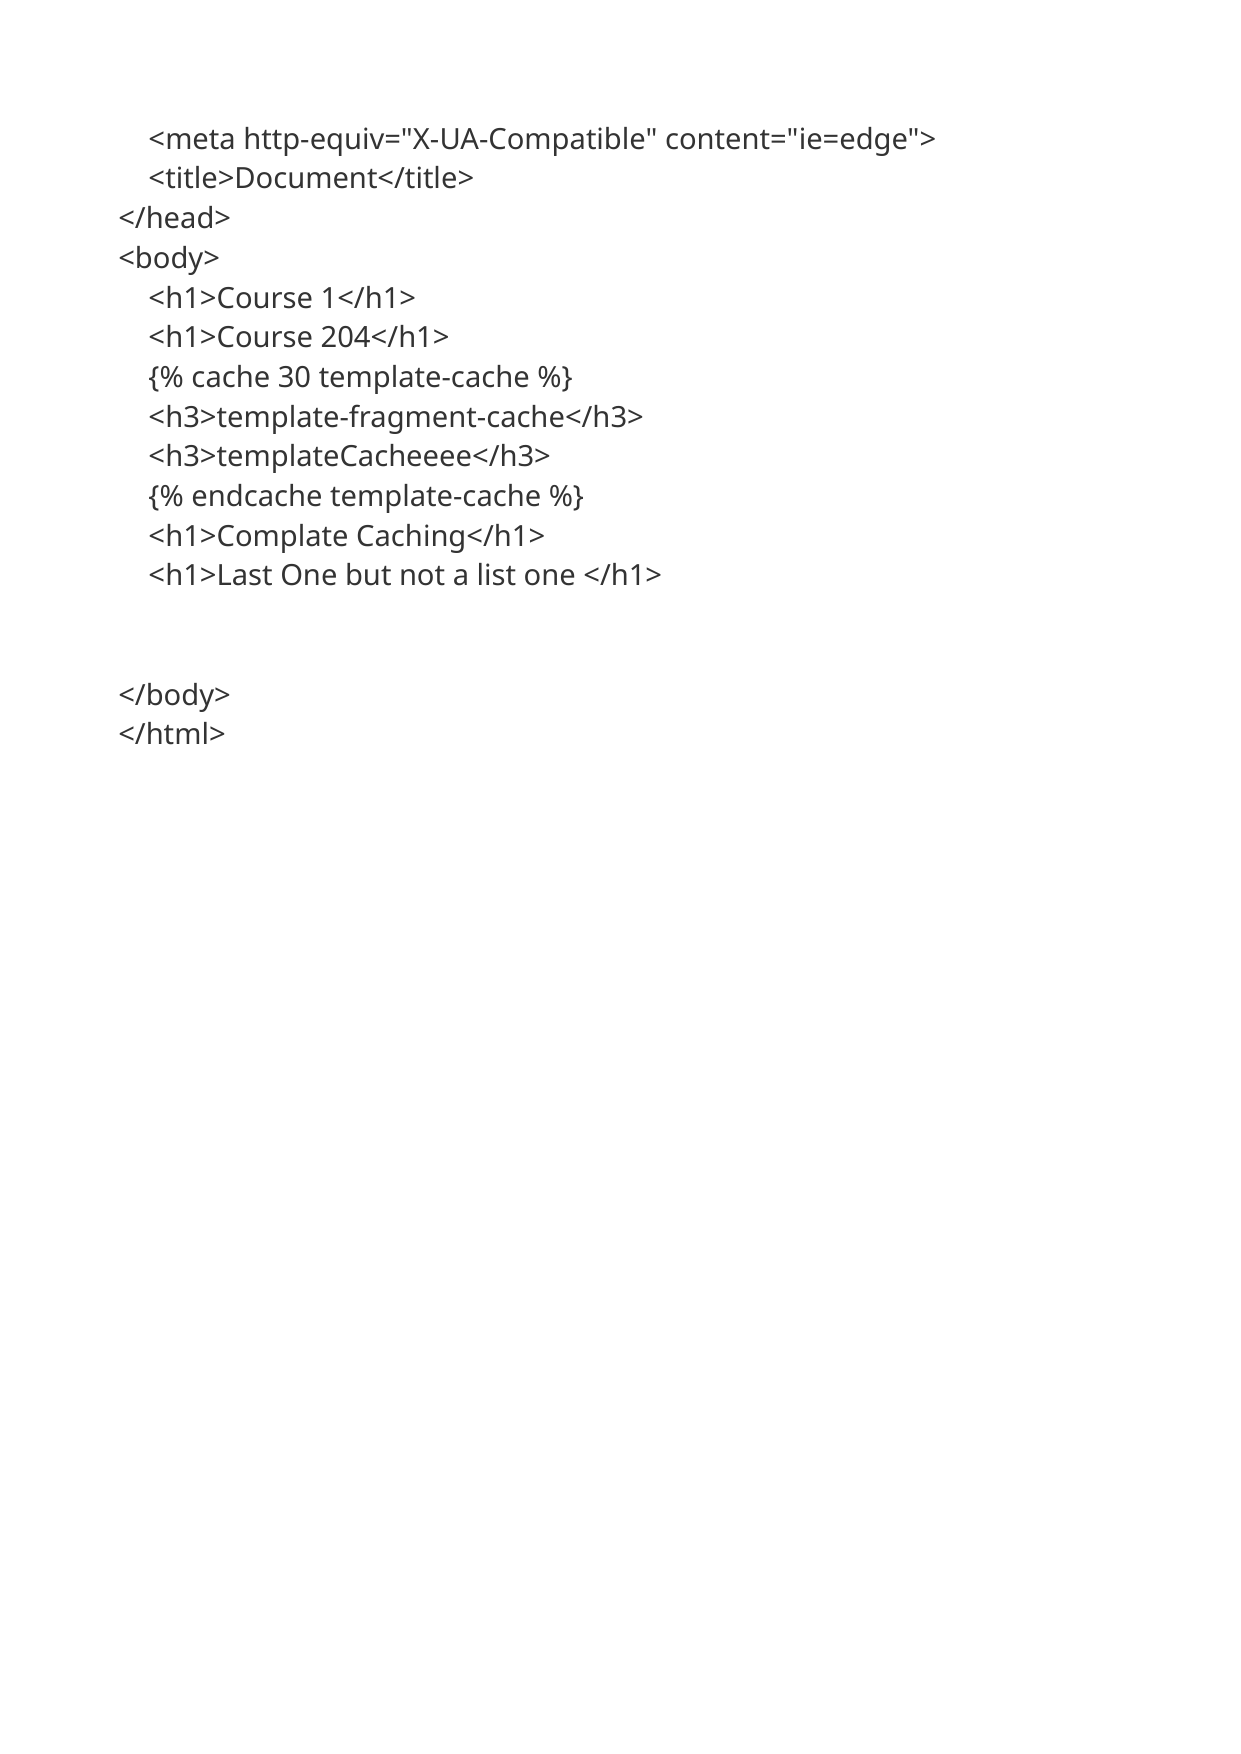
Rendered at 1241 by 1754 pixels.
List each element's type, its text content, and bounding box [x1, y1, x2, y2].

text <meta http-equiv="X-UA-Compatible" content="ie=edge"> <title>Document</title> </head> <body> <h1>Course 1</h1> <h1>Course 204</h1> {% cache 30 template-cache %} <h3>template-fragment-cache</h3> <h3>templateCacheeee</h3> {% endcache template-cache %} <h1>Complate Caching</h1> <h1>Last One but not a list one </h1> </body> </html> [118, 118, 1091, 753]
